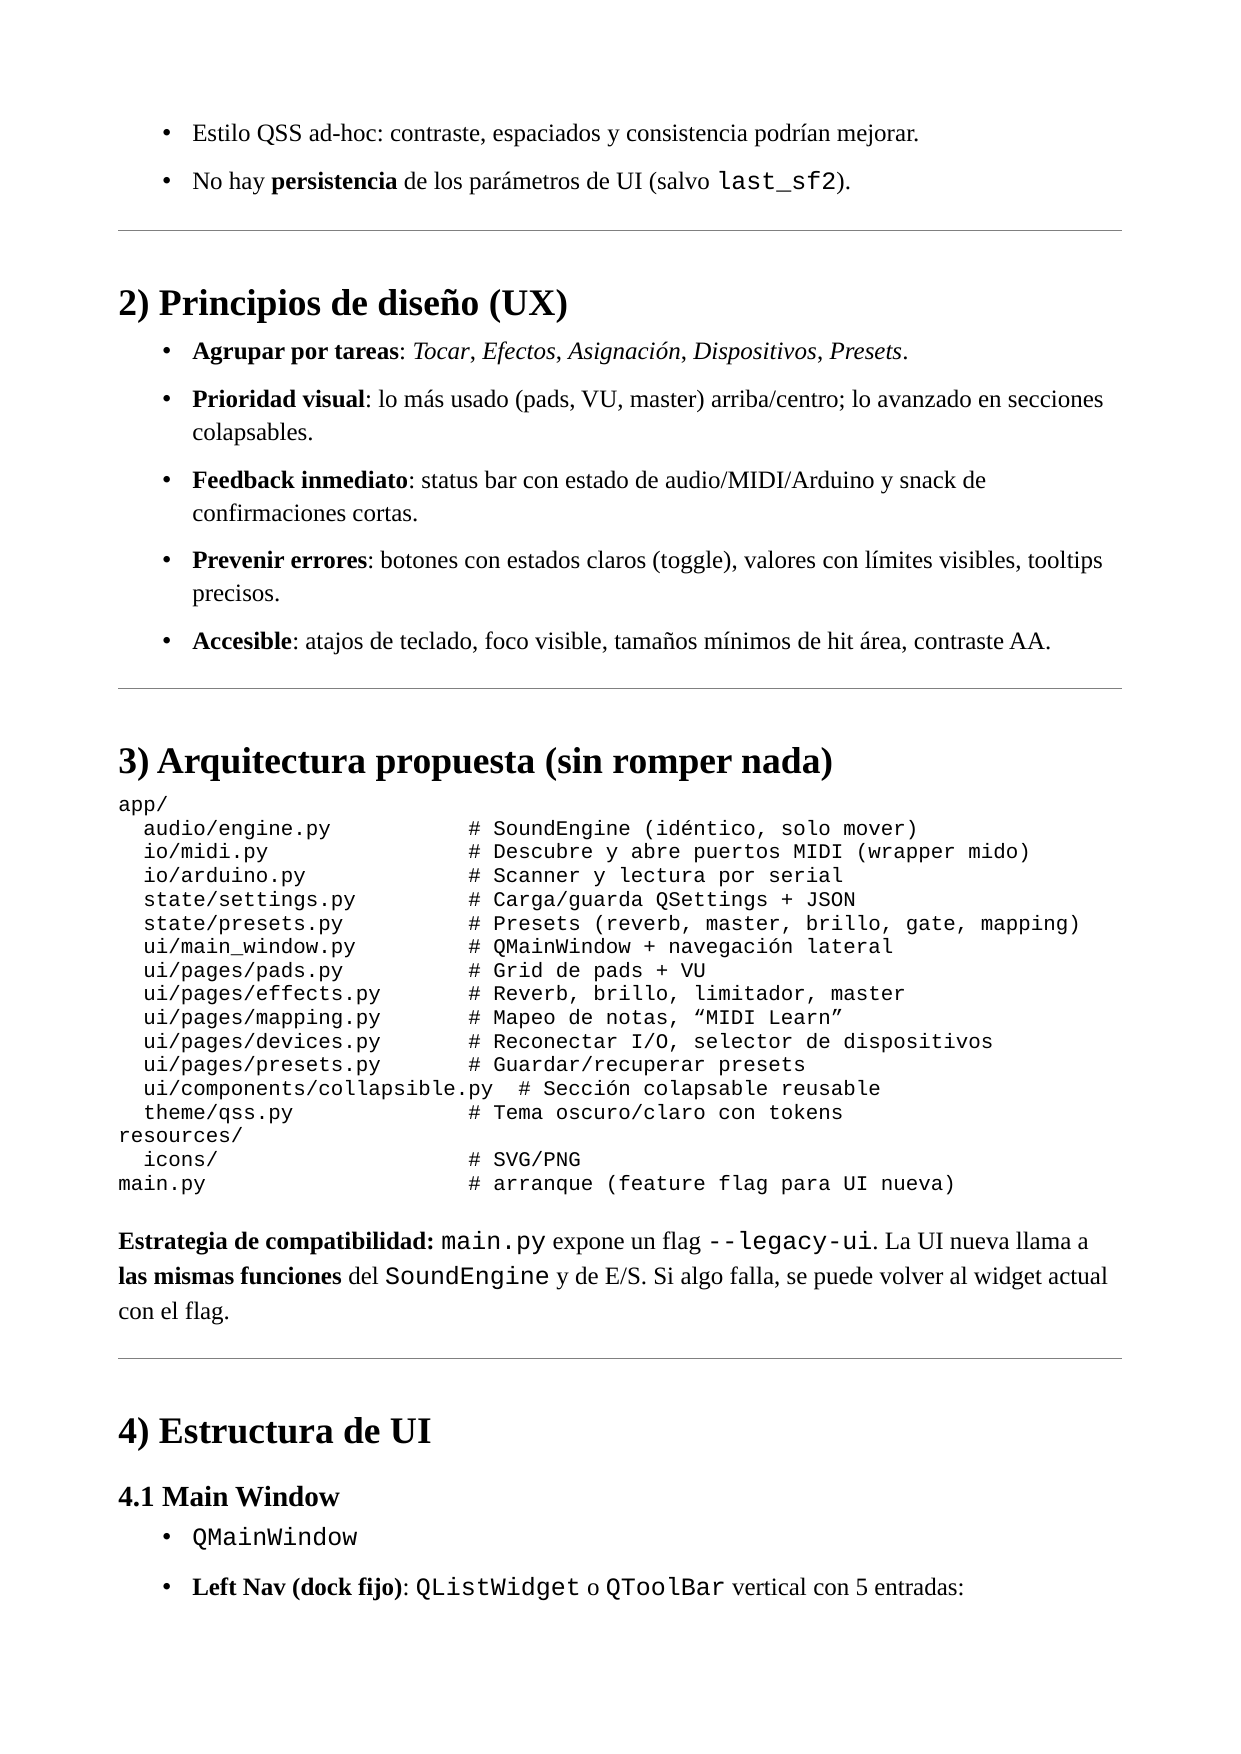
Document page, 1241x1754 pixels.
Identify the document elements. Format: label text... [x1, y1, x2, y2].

subtitle 3) Arquitectura propuesta (sin romper nada) [118, 739, 1122, 782]
text ui/main_window.py # QMainWindow + navegación lateral [118, 936, 1122, 960]
text state/presets.py # Presets (reverb, master, brillo, gate, mapping) [118, 912, 1122, 936]
text icons/ # SVG/PNG [118, 1149, 1122, 1173]
text Estrategia de compatibilidad: main.py expone un flag --legacy-ui. La UI nueva llama a las mismas funciones del SoundEngine y de E/S. Si algo falla, se puede volver al widget actual con el flag. [118, 1226, 1122, 1325]
text app/ [118, 794, 1122, 818]
text ui/pages/presets.py # Guardar/recuperar presets [118, 1054, 1122, 1078]
text ui/pages/mapping.py # Mapeo de notas, “MIDI Learn” [118, 1007, 1122, 1031]
text io/arduino.py # Scanner y lectura por serial [118, 865, 1122, 889]
text ui/pages/effects.py # Reverb, brillo, limitador, master [118, 983, 1122, 1007]
list Estilo QSS ad-hoc: contraste, espaciados y consistencia podrían mejorar. [162, 118, 1122, 147]
subtitle 4) Estructura de UI [118, 1409, 1122, 1452]
text theme/qss.py # Tema oscuro/claro con tokens [118, 1102, 1122, 1125]
subtitle 4.1 Main Window [118, 1479, 1122, 1512]
list Accesible: atajos de teclado, foco visible, tamaños mínimos de hit área, contraste AA. [162, 626, 1122, 655]
text ui/pages/pads.py # Grid de pads + VU [118, 960, 1122, 983]
text ui/components/collapsible.py # Sección colapsable reusable [118, 1078, 1122, 1102]
text state/settings.py # Carga/guarda QSettings + JSON [118, 889, 1122, 912]
text resources/ [118, 1125, 1122, 1149]
list Feedback inmediato: status bar con estado de audio/MIDI/Arduino y snack de confirmaciones cortas. [162, 465, 1122, 526]
subtitle 2) Principios de diseño (UX) [118, 281, 1122, 324]
list Agrupar por tareas: Tocar, Efectos, Asignación, Dispositivos, Presets. [162, 336, 1122, 365]
text ui/pages/devices.py # Reconectar I/O, selector de dispositivos [118, 1031, 1122, 1054]
list Prioridad visual: lo más usado (pads, VU, master) arriba/centro; lo avanzado en secciones colapsables. [162, 384, 1122, 446]
list QMainWindow [162, 1525, 1122, 1553]
text main.py # arranque (feature flag para UI nueva) [118, 1173, 1122, 1196]
list Left Nav (dock fijo): QListWidget o QToolBar vertical con 5 entradas: [162, 1572, 1122, 1603]
text audio/engine.py # SoundEngine (idéntico, solo mover) [118, 818, 1122, 842]
text io/midi.py # Descubre y abre puertos MIDI (wrapper mido) [118, 842, 1122, 865]
list No hay persistencia de los parámetros de UI (salvo last_sf2). [162, 166, 1122, 197]
list Prevenir errores: botones con estados claros (toggle), valores con límites visibles, tooltips precisos. [162, 545, 1122, 607]
